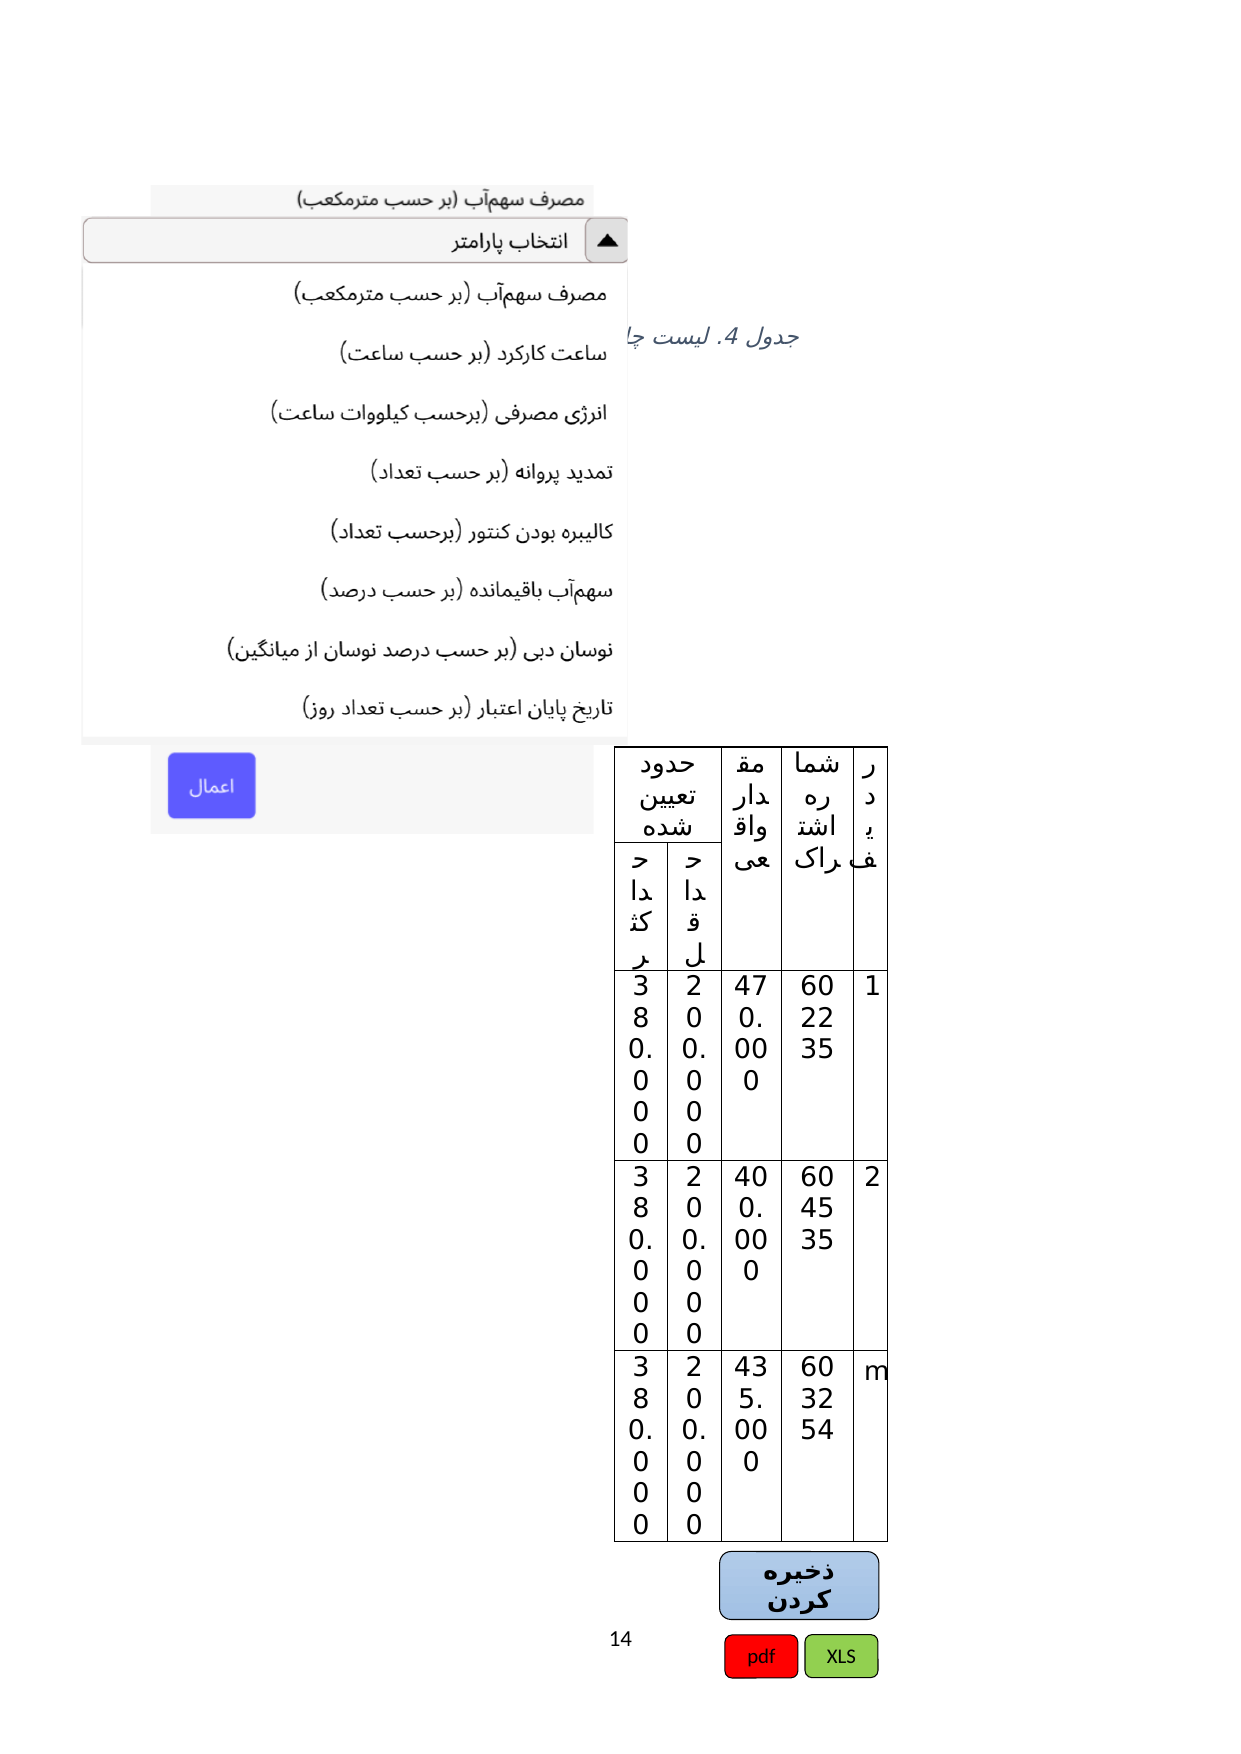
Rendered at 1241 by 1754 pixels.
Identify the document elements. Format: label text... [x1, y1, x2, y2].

table_header مقدار واقعی [722, 748, 781, 969]
table_header حدود تعیین شده [615, 748, 721, 842]
table_cell 380.000 [615, 1161, 667, 1350]
table_header شماره اشتراک [782, 748, 853, 969]
table_cell 603254 [782, 1351, 853, 1541]
table_cell 602235 [782, 971, 853, 1160]
table_cell 400.000 [722, 1161, 781, 1350]
table_cell 470.000 [722, 971, 781, 1160]
table_cell 2 [854, 1161, 887, 1350]
table_cell 380.000 [615, 1351, 667, 1541]
table_header ردیف [854, 748, 887, 969]
table_cell 604535 [782, 1161, 853, 1350]
table_cell 435.000 [722, 1351, 781, 1541]
table_cell 200.000 [668, 971, 721, 1160]
table_cell 200.000 [668, 1351, 721, 1541]
table_cell m [854, 1351, 887, 1541]
table_cell 1 [854, 971, 887, 1160]
table_cell حداقل [668, 843, 721, 969]
picture [95, 185, 631, 835]
table_cell 380.000 [615, 971, 667, 1160]
text جدول 4. لیست چاه های ارزیابی شده [631, 323, 1090, 350]
table_cell حداکثر [615, 843, 667, 969]
table_cell 200.000 [668, 1161, 721, 1350]
